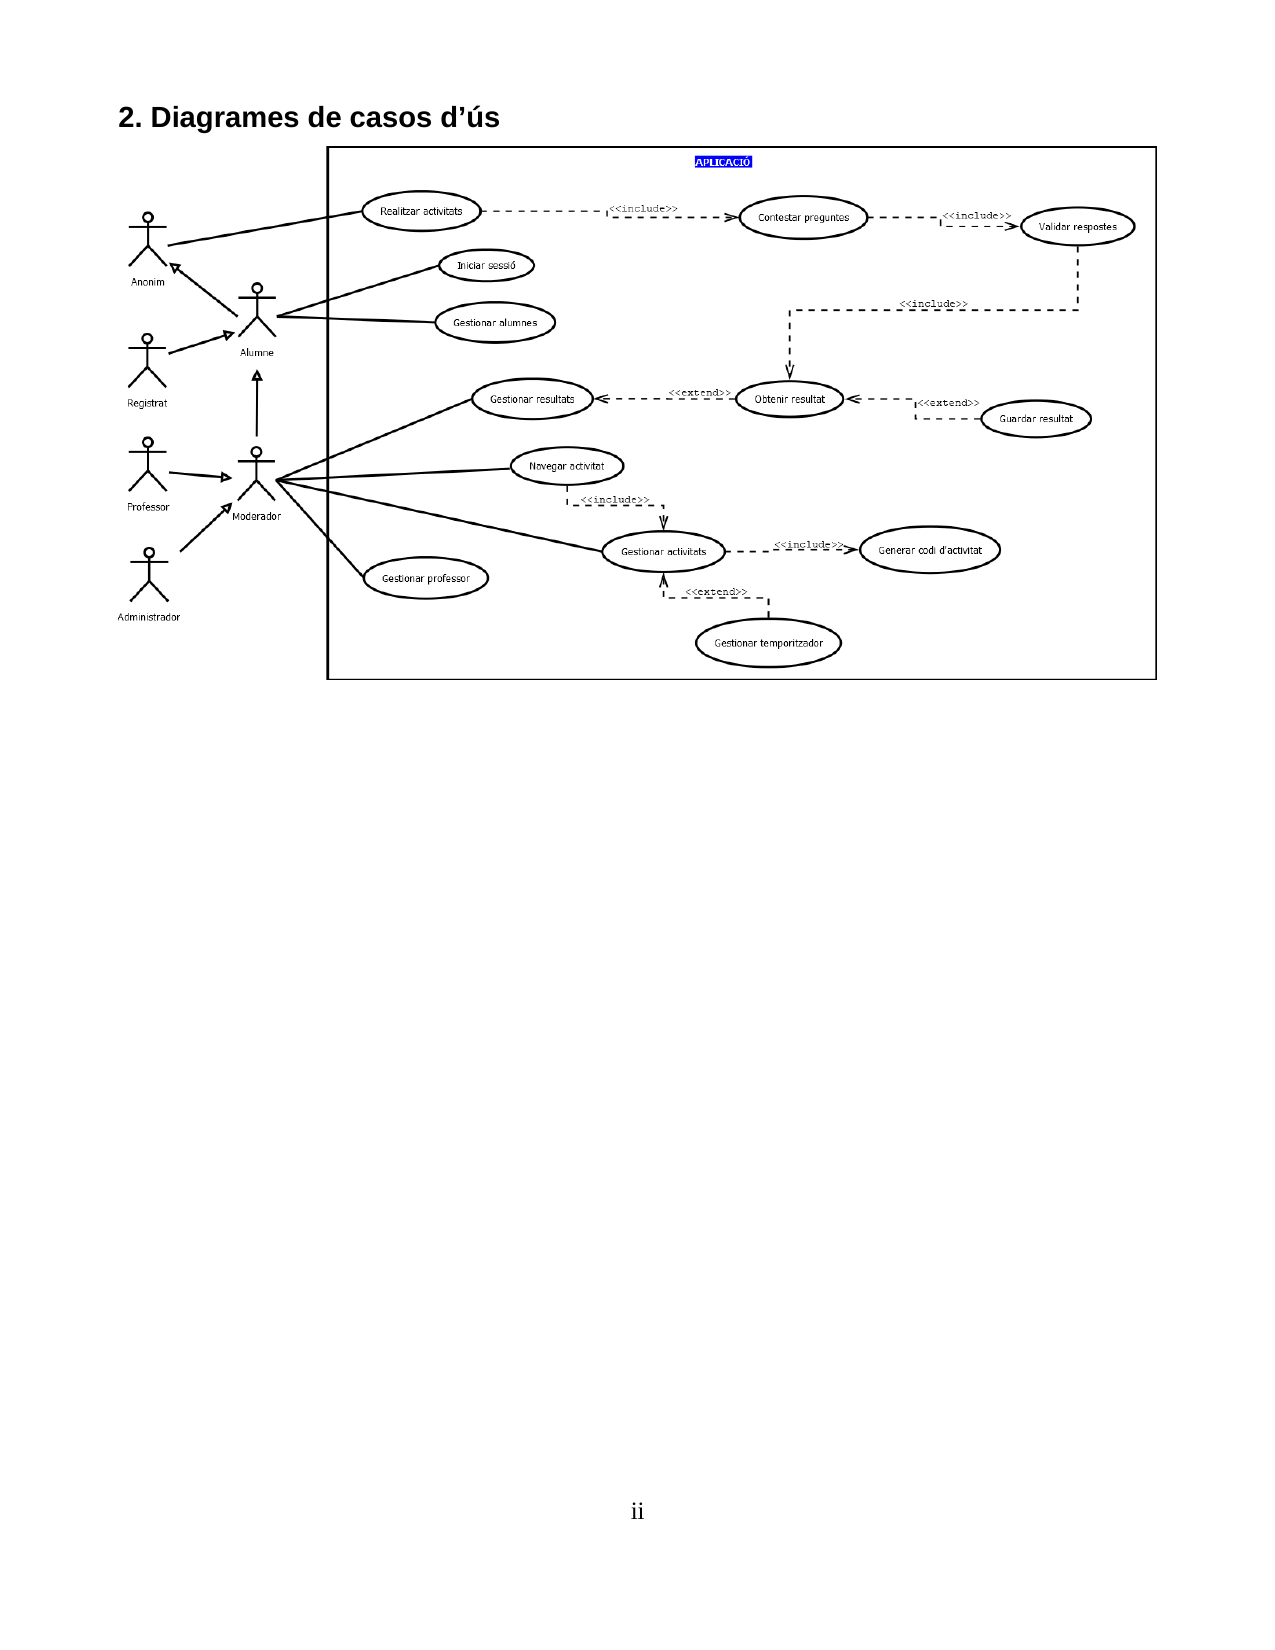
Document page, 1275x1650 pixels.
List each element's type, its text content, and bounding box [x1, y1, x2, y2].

subtitle 2. Diagrames de casos d’ús [118, 100, 1157, 133]
